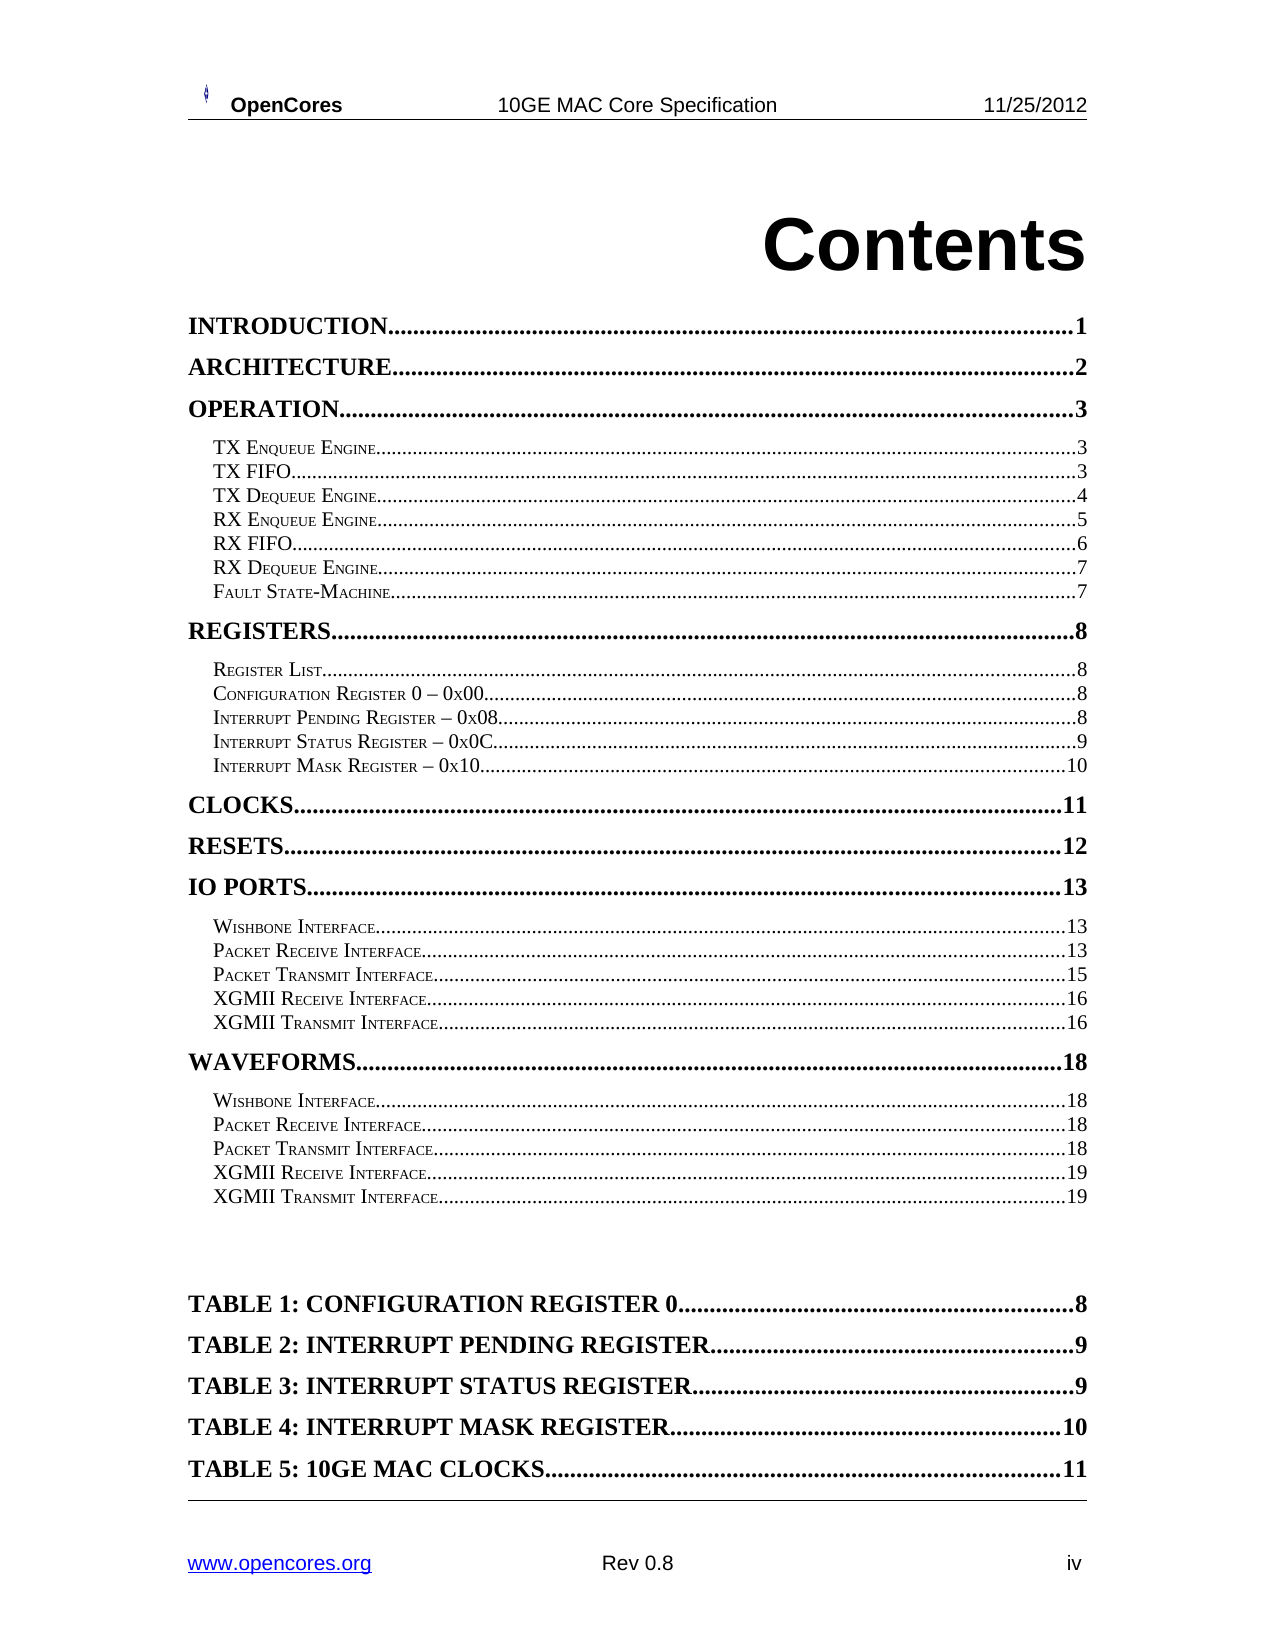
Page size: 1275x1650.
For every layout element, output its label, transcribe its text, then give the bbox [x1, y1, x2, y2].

text Resets 12 [188, 831, 1087, 860]
text XGMII Transmit Interface 16 [213, 1010, 1087, 1034]
text Configuration Register 0 – 0x00 8 [213, 681, 1087, 705]
text Operation 3 [188, 394, 1087, 422]
text Table 3: Interrupt Status Register 9 [188, 1371, 1087, 1400]
text RX Enqueue Engine 5 [213, 507, 1087, 531]
text Interrupt Pending Register – 0x08 8 [213, 705, 1087, 729]
text Packet Transmit Interface 15 [213, 962, 1087, 986]
text XGMII Receive Interface 16 [213, 986, 1087, 1010]
text TX FIFO 3 [213, 459, 1087, 483]
text Wishbone Interface 13 [213, 914, 1087, 938]
text Introduction 1 [188, 311, 1087, 340]
text Registers 8 [188, 616, 1087, 645]
text Table 1: Configuration Register 0 8 [188, 1289, 1087, 1317]
text IO Ports 13 [188, 872, 1087, 901]
text Table 2: Interrupt Pending Register 9 [188, 1330, 1087, 1359]
text RX FIFO 6 [213, 531, 1087, 555]
text TX Dequeue Engine 4 [213, 483, 1087, 507]
text Fault State-Machine 7 [213, 579, 1087, 603]
text Waveforms 18 [188, 1047, 1087, 1075]
text Packet Transmit Interface 18 [213, 1136, 1087, 1160]
text RX Dequeue Engine 7 [213, 555, 1087, 579]
text Clocks 11 [188, 790, 1087, 819]
text Table 5: 10GE MAC Clocks 11 [188, 1454, 1087, 1482]
text Architecture 2 [188, 352, 1087, 381]
text Interrupt Status Register – 0x0C 9 [213, 729, 1087, 753]
text Table 4: Interrupt Mask Register 10 [188, 1412, 1087, 1441]
text XGMII Transmit Interface 19 [213, 1184, 1087, 1208]
text Packet Receive Interface 18 [213, 1112, 1087, 1136]
text Wishbone Interface 18 [213, 1088, 1087, 1112]
text Interrupt Mask Register – 0x10 10 [213, 753, 1087, 777]
text TX Enqueue Engine 3 [213, 435, 1087, 459]
text Contents [188, 200, 1087, 286]
text Packet Receive Interface 13 [213, 938, 1087, 962]
text Register List 8 [213, 657, 1087, 681]
text XGMII Receive Interface 19 [213, 1160, 1087, 1184]
